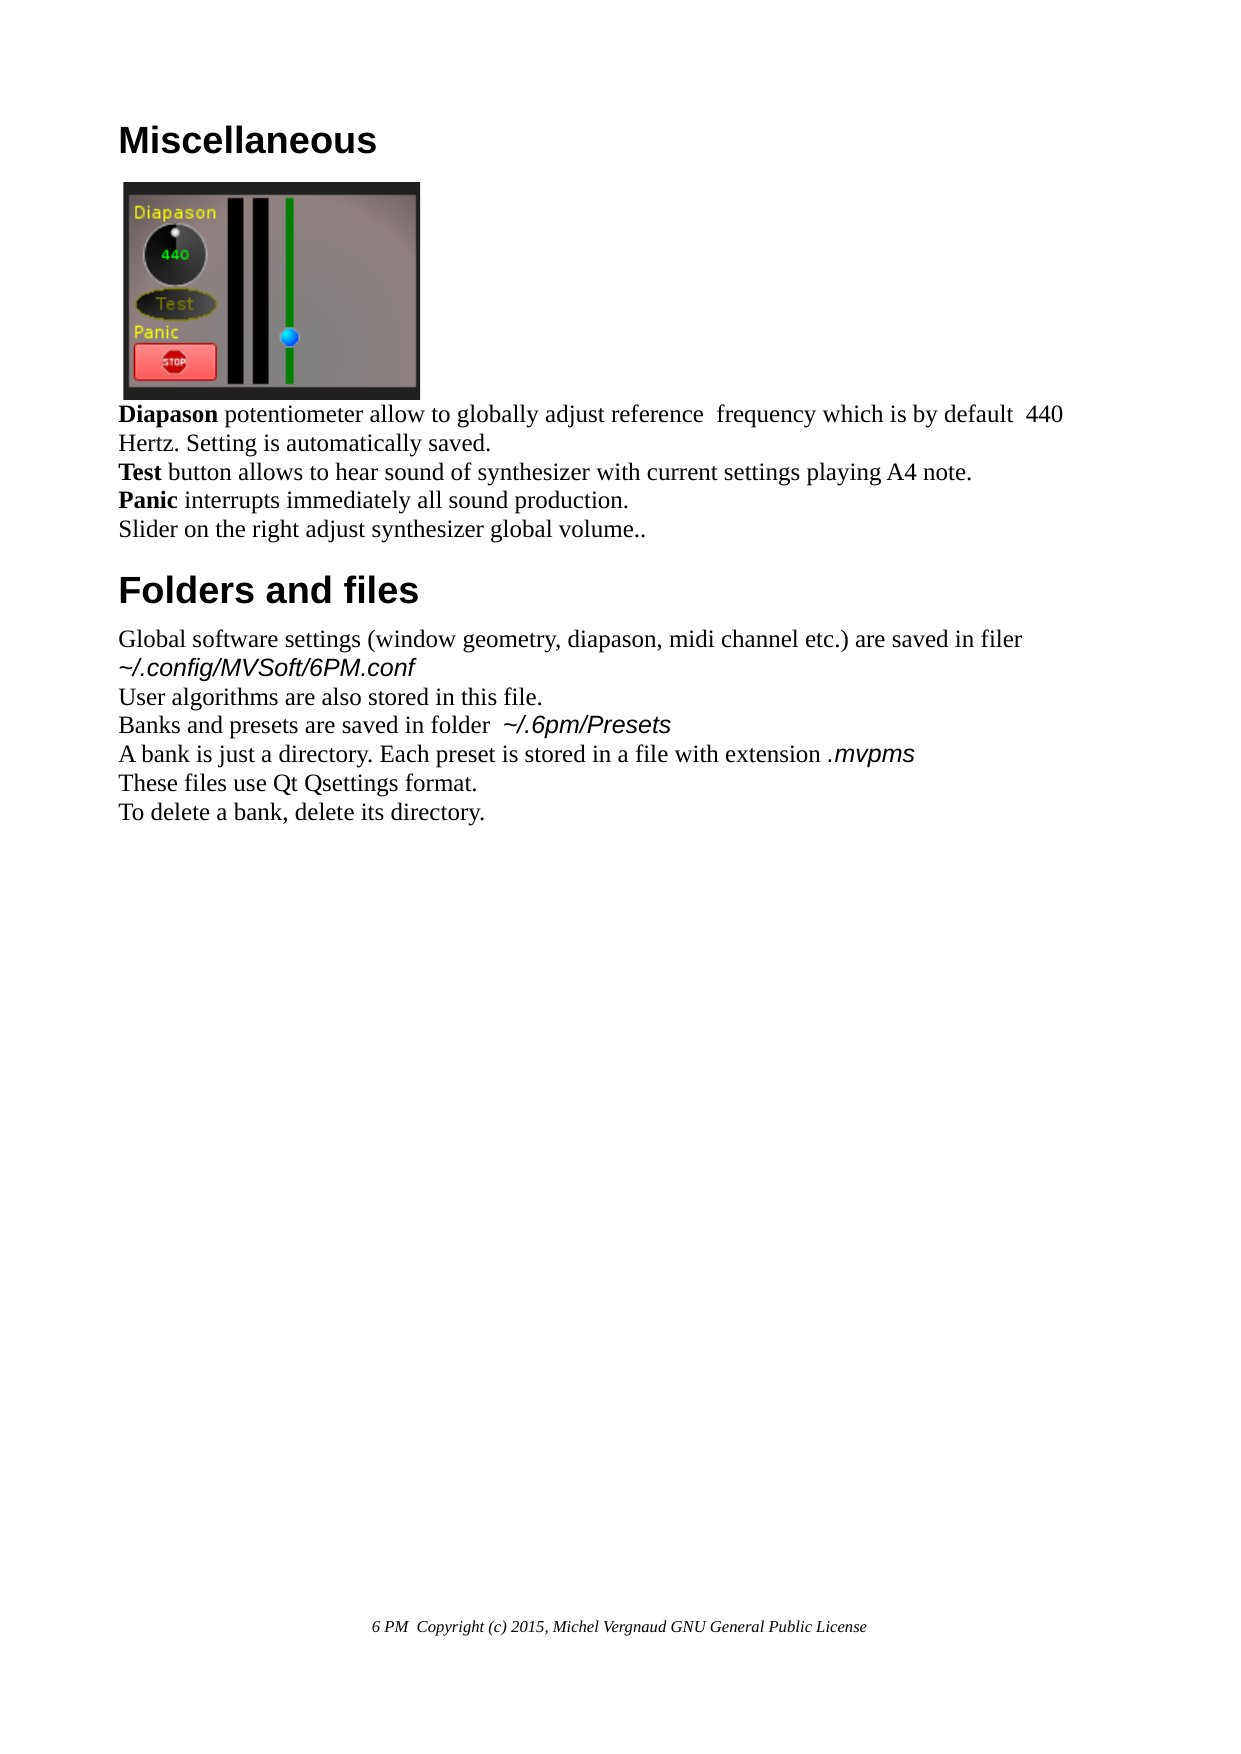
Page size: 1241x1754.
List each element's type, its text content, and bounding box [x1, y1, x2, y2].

text To delete a bank, delete its directory. [118, 797, 1122, 826]
text Banks and presets are saved in folder ~/.6pm/Presets [118, 710, 1122, 739]
text A bank is just a directory. Each preset is stored in a file with extension .mvpms [118, 739, 1122, 768]
text Diapason potentiometer allow to globally adjust reference frequency which is by default 440 Hertz. Setting is automatically saved. [118, 174, 1122, 457]
subtitle Miscellaneous [118, 118, 1122, 162]
text Slider on the right adjust synthesizer global volume.. [118, 514, 1122, 543]
text Panic interrupts immediately all sound production. [118, 486, 1122, 514]
text User algorithms are also stored in this file. [118, 682, 1122, 710]
text These files use Qt Qsettings format. [118, 768, 1122, 797]
subtitle Folders and files [118, 568, 1122, 612]
text Test button allows to hear sound of synthesizer with current settings playing A4 note. [118, 457, 1122, 486]
text Global software settings (window geometry, diapason, midi channel etc.) are saved in filer ~/.config/MVSoft/6PM.conf [118, 624, 1122, 682]
picture [123, 182, 421, 400]
